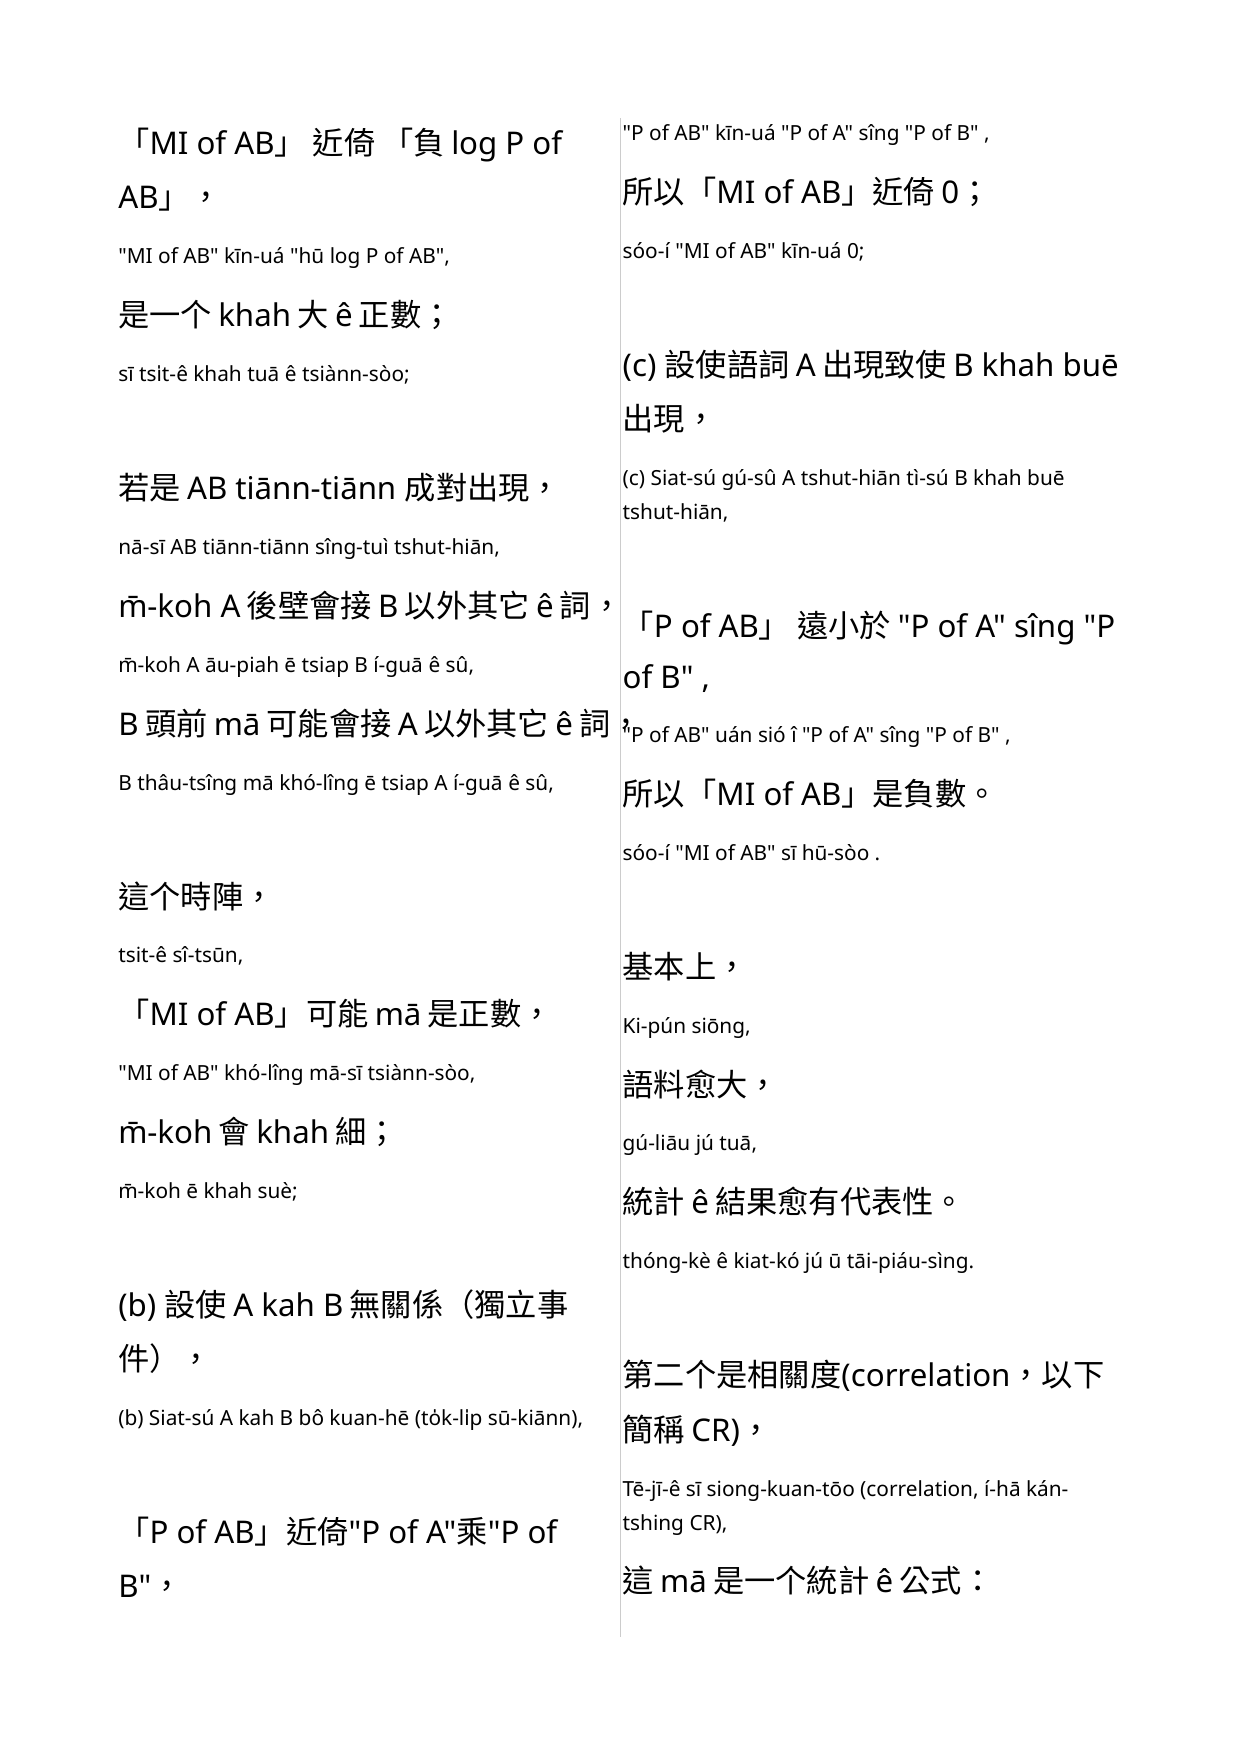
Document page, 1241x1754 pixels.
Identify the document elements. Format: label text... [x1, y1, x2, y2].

text tsit-ê sî-tsūn, [118, 941, 618, 969]
text m̄-koh會khah細； [118, 1107, 618, 1152]
text "MI of AB" khó-lîng mā-sī tsiànn-sòo, [118, 1058, 618, 1087]
text B頭前mā可能會接A以外其它ê詞， [118, 699, 618, 744]
text Tē-jī-ê sī siong-kuan-tōo (correlation, í-hā kán-tshing CR), [622, 1474, 1122, 1536]
text sóo-í "MI of AB" sī hū-sòo . [622, 838, 1122, 867]
text Ki-pún siōng, [622, 1011, 1122, 1039]
text "MI of AB" kīn-uá "hū log P of AB", [118, 242, 618, 270]
text nā-sī AB tiānn-tiānn sîng-tuì tshut-hiān, [118, 532, 618, 561]
text 所以「MI of AB」近倚0； [622, 167, 1122, 212]
text "P of AB" kīn-uá "P of A" sîng "P of B" , [622, 118, 1122, 147]
text gú-liāu jú tuā, [622, 1128, 1122, 1157]
text 若是AB tiānn-tiānn 成對出現， [118, 463, 618, 509]
text 這个時陣， [118, 872, 618, 917]
text (c) Siat-sú gú-sû A tshut-hiān tì-sú B khah buē tshut-hiān, [622, 463, 1122, 526]
text (b) 設使A kah B無關係（獨立事件）， [118, 1280, 618, 1380]
text 語料愈大， [622, 1060, 1122, 1105]
text 這mā是一个統計ê公式： [622, 1556, 1122, 1602]
text 「P of AB」近倚"P of A"乘"P of B"， [118, 1507, 618, 1607]
text 「P of AB」 遠小於 "P of A" sîng "P of B" , [622, 601, 1122, 698]
text m̄-koh A āu-piah ē tsiap B í-guā ê sû, [118, 650, 618, 678]
text 統計ê結果愈有代表性。 [622, 1177, 1122, 1223]
text 是一个khah大ê正數； [118, 290, 618, 336]
text m̄-koh ē khah suè; [118, 1176, 618, 1204]
text (b) Siat-sú A kah B bô kuan-hē (to̍k-li̍p sū-kiānn), [118, 1403, 618, 1432]
text sóo-í "MI of AB" kīn-uá 0; [622, 236, 1122, 264]
text 「MI of AB」可能mā是正數， [118, 989, 618, 1035]
text (c) 設使語詞A出現致使B khah buē出現， [622, 340, 1122, 439]
text 所以「MI of AB」是負數。 [622, 769, 1122, 815]
text m̄-koh A後壁會接B以外其它ê詞， [118, 581, 618, 626]
text 第二个是相關度(correlation，以下簡稱CR)， [622, 1350, 1122, 1450]
text B thâu-tsîng mā khó-lîng ē tsiap A í-guā ê sû, [118, 768, 618, 796]
text thóng-kè ê kiat-kó jú ū tāi-piáu-sìng. [622, 1246, 1122, 1275]
text sī tsi̍t-ê khah tuā ê tsiànn-sòo; [118, 359, 618, 388]
text "P of AB" uán sió î "P of A" sîng "P of B" , [622, 721, 1122, 749]
text 「MI of AB」 近倚 「負log P of AB」， [118, 118, 618, 218]
text 基本上， [622, 942, 1122, 988]
